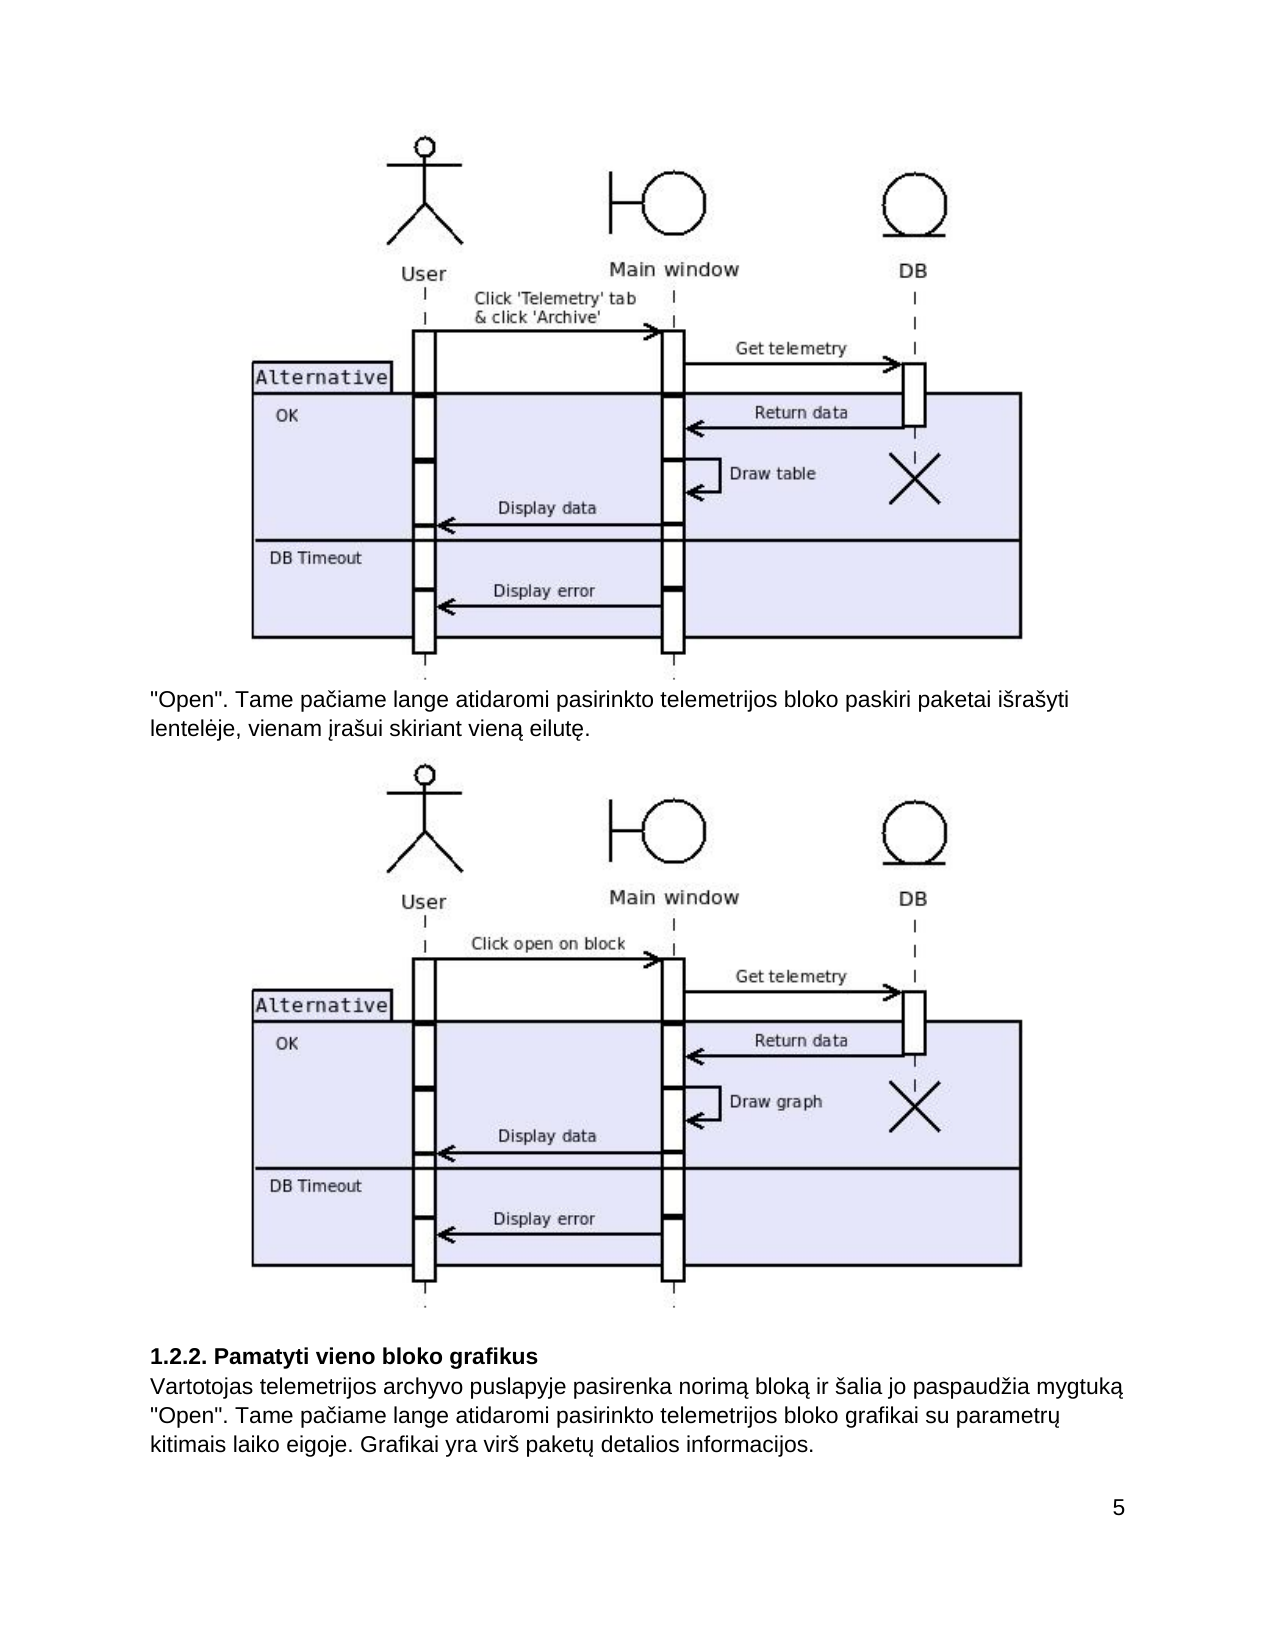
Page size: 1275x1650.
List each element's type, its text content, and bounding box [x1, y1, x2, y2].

text "Open". Tame pačiame lange atidaromi pasirinkto telemetrijos bloko paskiri paketai išrašyti lentelėje, vienam įrašui skiriant vieną eilutę. [150, 117, 1125, 742]
picture [251, 745, 1024, 1311]
text 1.2.2. Pamatyti vieno bloko grafikus Vartotojas telemetrijos archyvo puslapyje pasirenka norimą bloką ir šalia jo paspaudžia mygtuką "Open". Tame pačiame lange atidaromi pasirinkto telemetrijos bloko grafikai su parametrų kitimais laiko eigoje. Grafikai yra virš paketų detalios informacijos. [150, 1344, 1125, 1458]
picture [251, 117, 1024, 683]
